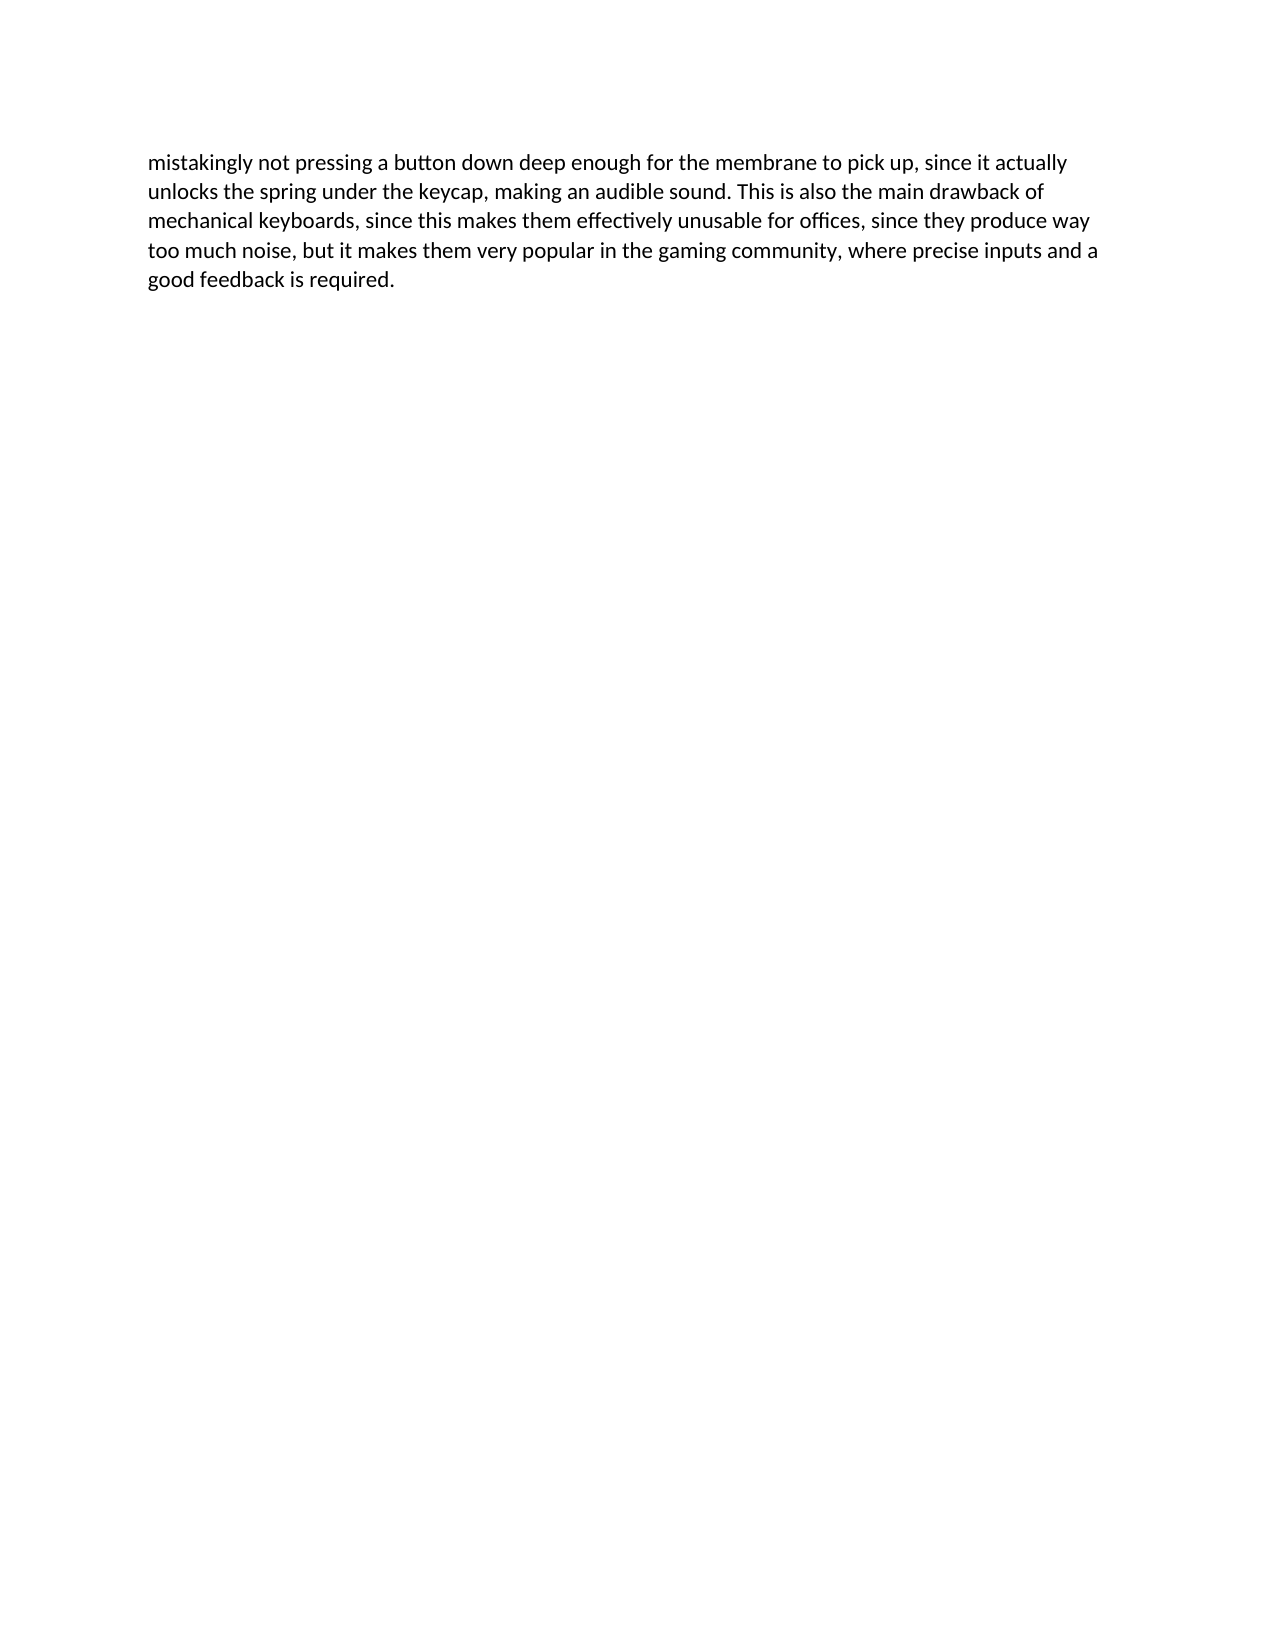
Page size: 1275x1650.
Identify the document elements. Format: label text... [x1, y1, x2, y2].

text mistakingly not pressing a button down deep enough for the membrane to pick up, since it actually unlocks the spring under the keycap, making an audible sound. This is also the main drawback of mechanical keyboards, since this makes them effectively unusable for offices, since they produce way too much noise, but it makes them very popular in the gaming community, where precise inputs and a good feedback is required. [148, 148, 1127, 293]
